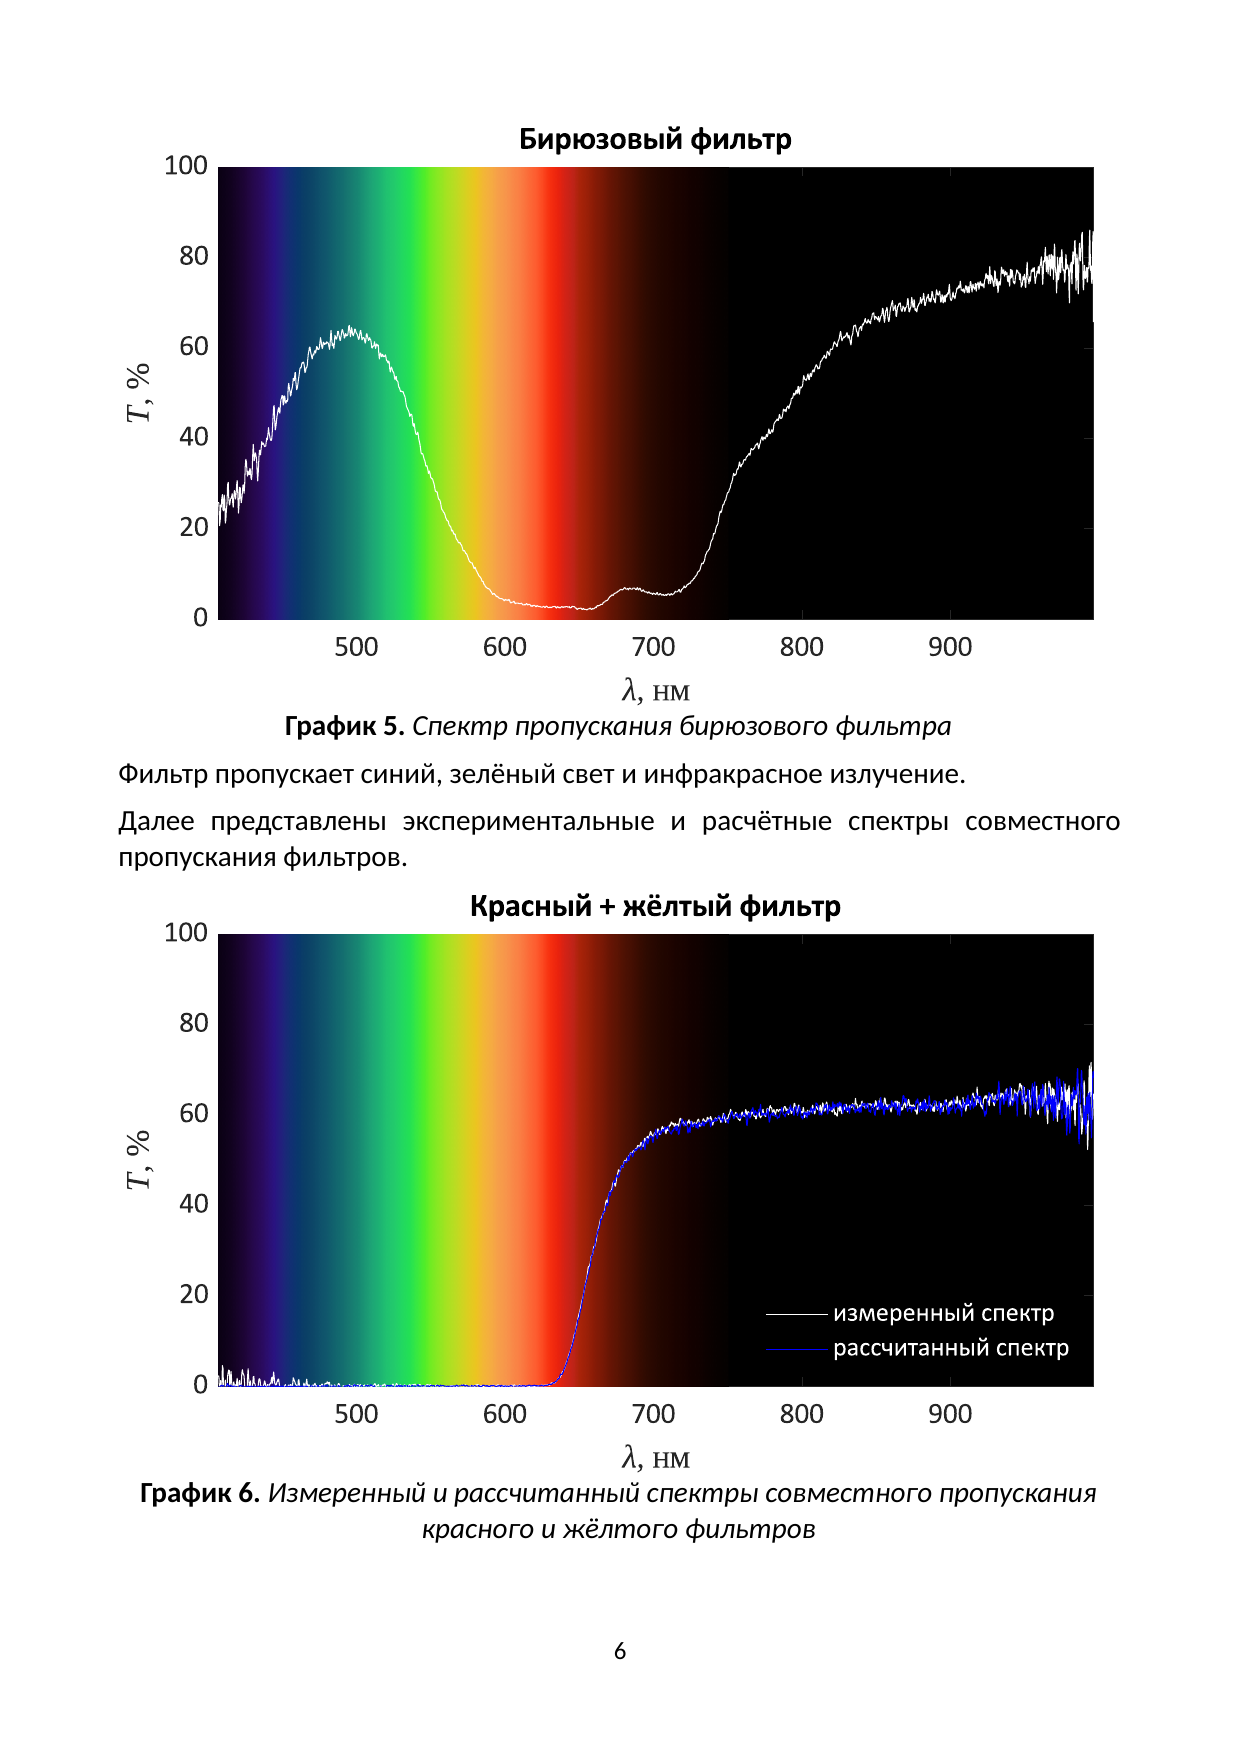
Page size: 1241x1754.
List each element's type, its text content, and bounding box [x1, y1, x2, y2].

text Фильтр пропускает синий, зелёный свет и инфракрасное излучение. [118, 755, 1122, 790]
text График 6. Измеренный и рассчитанный спектры совместного пропускания красного и жёлтого фильтров [118, 1474, 1122, 1546]
text График 5. Спектр пропускания бирюзового фильтра [118, 707, 1122, 743]
text Далее представлены экспериментальные и расчётные спектры совместного пропускания фильтров. [118, 802, 1122, 873]
